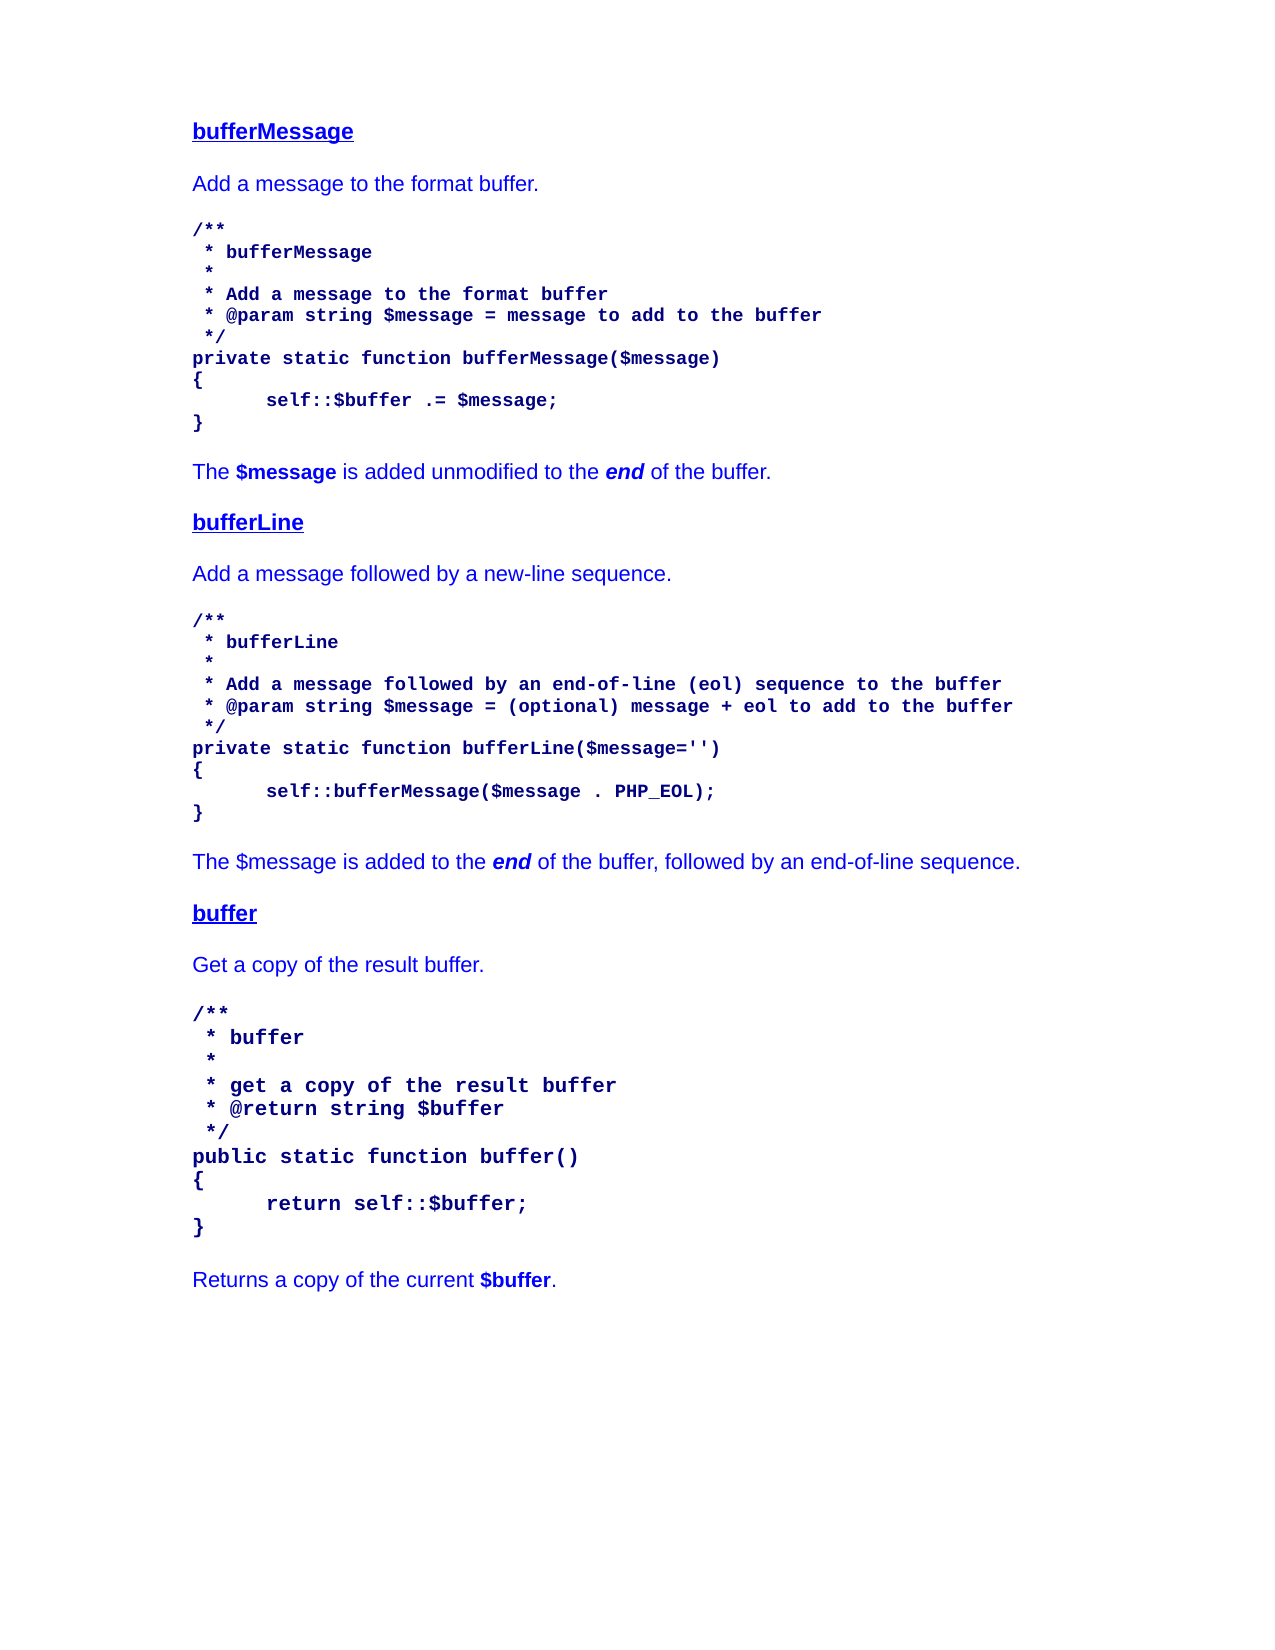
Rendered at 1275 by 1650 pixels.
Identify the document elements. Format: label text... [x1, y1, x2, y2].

text private static function bufferMessage($message) [192, 349, 1157, 370]
text Add a message to the format buffer. [192, 171, 1157, 196]
text * @return string $buffer [192, 1098, 1157, 1122]
text { [192, 760, 1157, 781]
text bufferMessage [192, 118, 1157, 144]
text /** [192, 611, 1157, 633]
text * Add a message to the format buffer [192, 285, 1157, 306]
text * [192, 654, 1157, 675]
text /** [192, 1004, 1157, 1027]
text Returns a copy of the current $buffer. [192, 1267, 1157, 1292]
text } [192, 1217, 1157, 1240]
text return self::$buffer; [192, 1193, 1157, 1217]
text Get a copy of the result buffer. [192, 952, 1157, 977]
text buffer [192, 899, 1157, 926]
text * Add a message followed by an end-of-line (eol) sequence to the buffer [192, 675, 1157, 696]
text The $message is added unmodified to the end of the buffer. [192, 459, 1157, 484]
text * [192, 264, 1157, 285]
text public static function buffer() [192, 1146, 1157, 1169]
text * @param string $message = (optional) message + eol to add to the buffer [192, 696, 1157, 718]
text } [192, 412, 1157, 434]
text * bufferLine [192, 633, 1157, 654]
text * get a copy of the result buffer [192, 1075, 1157, 1098]
text * [192, 1051, 1157, 1075]
text private static function bufferLine($message='') [192, 739, 1157, 760]
text * bufferMessage [192, 242, 1157, 264]
text */ [192, 1122, 1157, 1146]
text bufferLine [192, 509, 1157, 536]
text { [192, 1169, 1157, 1193]
text */ [192, 718, 1157, 739]
text self::$buffer .= $message; [192, 391, 1157, 412]
text } [192, 803, 1157, 824]
text /** [192, 221, 1157, 242]
text Add a message followed by a new-line sequence. [192, 561, 1157, 586]
text * @param string $message = message to add to the buffer [192, 306, 1157, 327]
text */ [192, 327, 1157, 349]
text The $message is added to the end of the buffer, followed by an end-of-line sequence. [192, 849, 1157, 874]
text { [192, 370, 1157, 391]
text self::bufferMessage($message . PHP_EOL); [192, 781, 1157, 803]
text * buffer [192, 1027, 1157, 1051]
